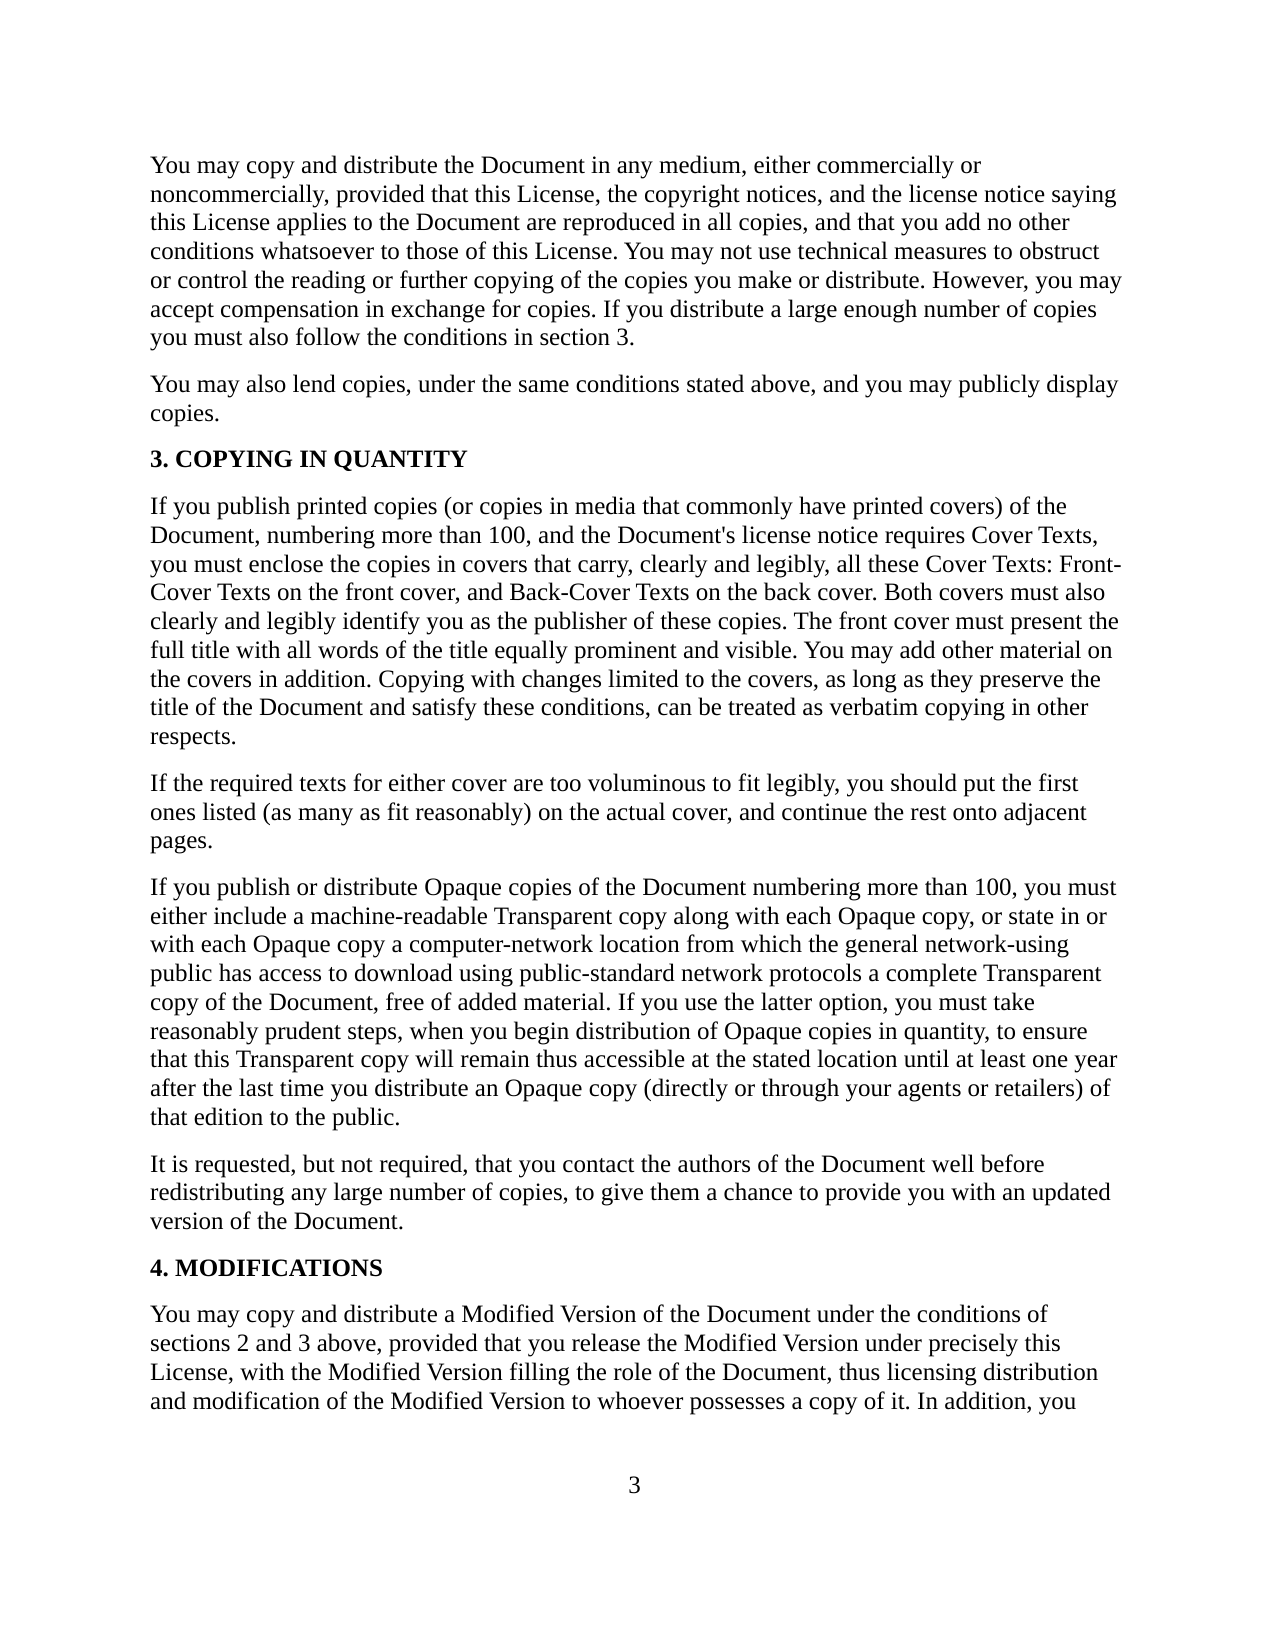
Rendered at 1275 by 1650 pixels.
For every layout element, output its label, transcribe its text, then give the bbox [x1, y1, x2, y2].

text If the required texts for either cover are too voluminous to fit legibly, you should put the first ones listed (as many as fit reasonably) on the actual cover, and continue the rest onto adjacent pages. [150, 768, 1125, 854]
text 3. COPYING IN QUANTITY [150, 444, 1125, 473]
text You may copy and distribute a Modified Version of the Document under the conditions of sections 2 and 3 above, provided that you release the Modified Version under precisely this License, with the Modified Version filling the role of the Document, thus licensing distribution and modification of the Modified Version to whoever possesses a copy of it. In addition, you [150, 1299, 1125, 1414]
text 4. MODIFICATIONS [150, 1253, 1125, 1282]
text You may also lend copies, under the same conditions stated above, and you may publicly display copies. [150, 369, 1125, 427]
text It is requested, but not required, that you contact the authors of the Document well before redistributing any large number of copies, to give them a chance to provide you with an updated version of the Document. [150, 1149, 1125, 1235]
text You may copy and distribute the Document in any medium, either commercially or noncommercially, provided that this License, the copyright notices, and the license notice saying this License applies to the Document are reproduced in all copies, and that you add no other conditions whatsoever to those of this License. You may not use technical measures to obstruct or control the reading or further copying of the copies you make or distribute. However, you may accept compensation in exchange for copies. If you distribute a large enough number of copies you must also follow the conditions in section 3. [150, 150, 1125, 351]
text If you publish or distribute Opaque copies of the Document numbering more than 100, you must either include a machine-readable Transparent copy along with each Opaque copy, or state in or with each Opaque copy a computer-network location from which the general network-using public has access to download using public-standard network protocols a complete Transparent copy of the Document, free of added material. If you use the latter option, you must take reasonably prudent steps, when you begin distribution of Opaque copies in quantity, to ensure that this Transparent copy will remain thus accessible at the stated location until at least one year after the last time you distribute an Opaque copy (directly or through your agents or retailers) of that edition to the public. [150, 872, 1125, 1131]
text If you publish printed copies (or copies in media that commonly have printed covers) of the Document, numbering more than 100, and the Document's license notice requires Cover Texts, you must enclose the copies in covers that carry, clearly and legibly, all these Cover Texts: Front-Cover Texts on the front cover, and Back-Cover Texts on the back cover. Both covers must also clearly and legibly identify you as the publisher of these copies. The front cover must present the full title with all words of the title equally prominent and visible. You may add other material on the covers in addition. Copying with changes limited to the covers, as long as they preserve the title of the Document and satisfy these conditions, can be treated as verbatim copying in other respects. [150, 491, 1125, 750]
